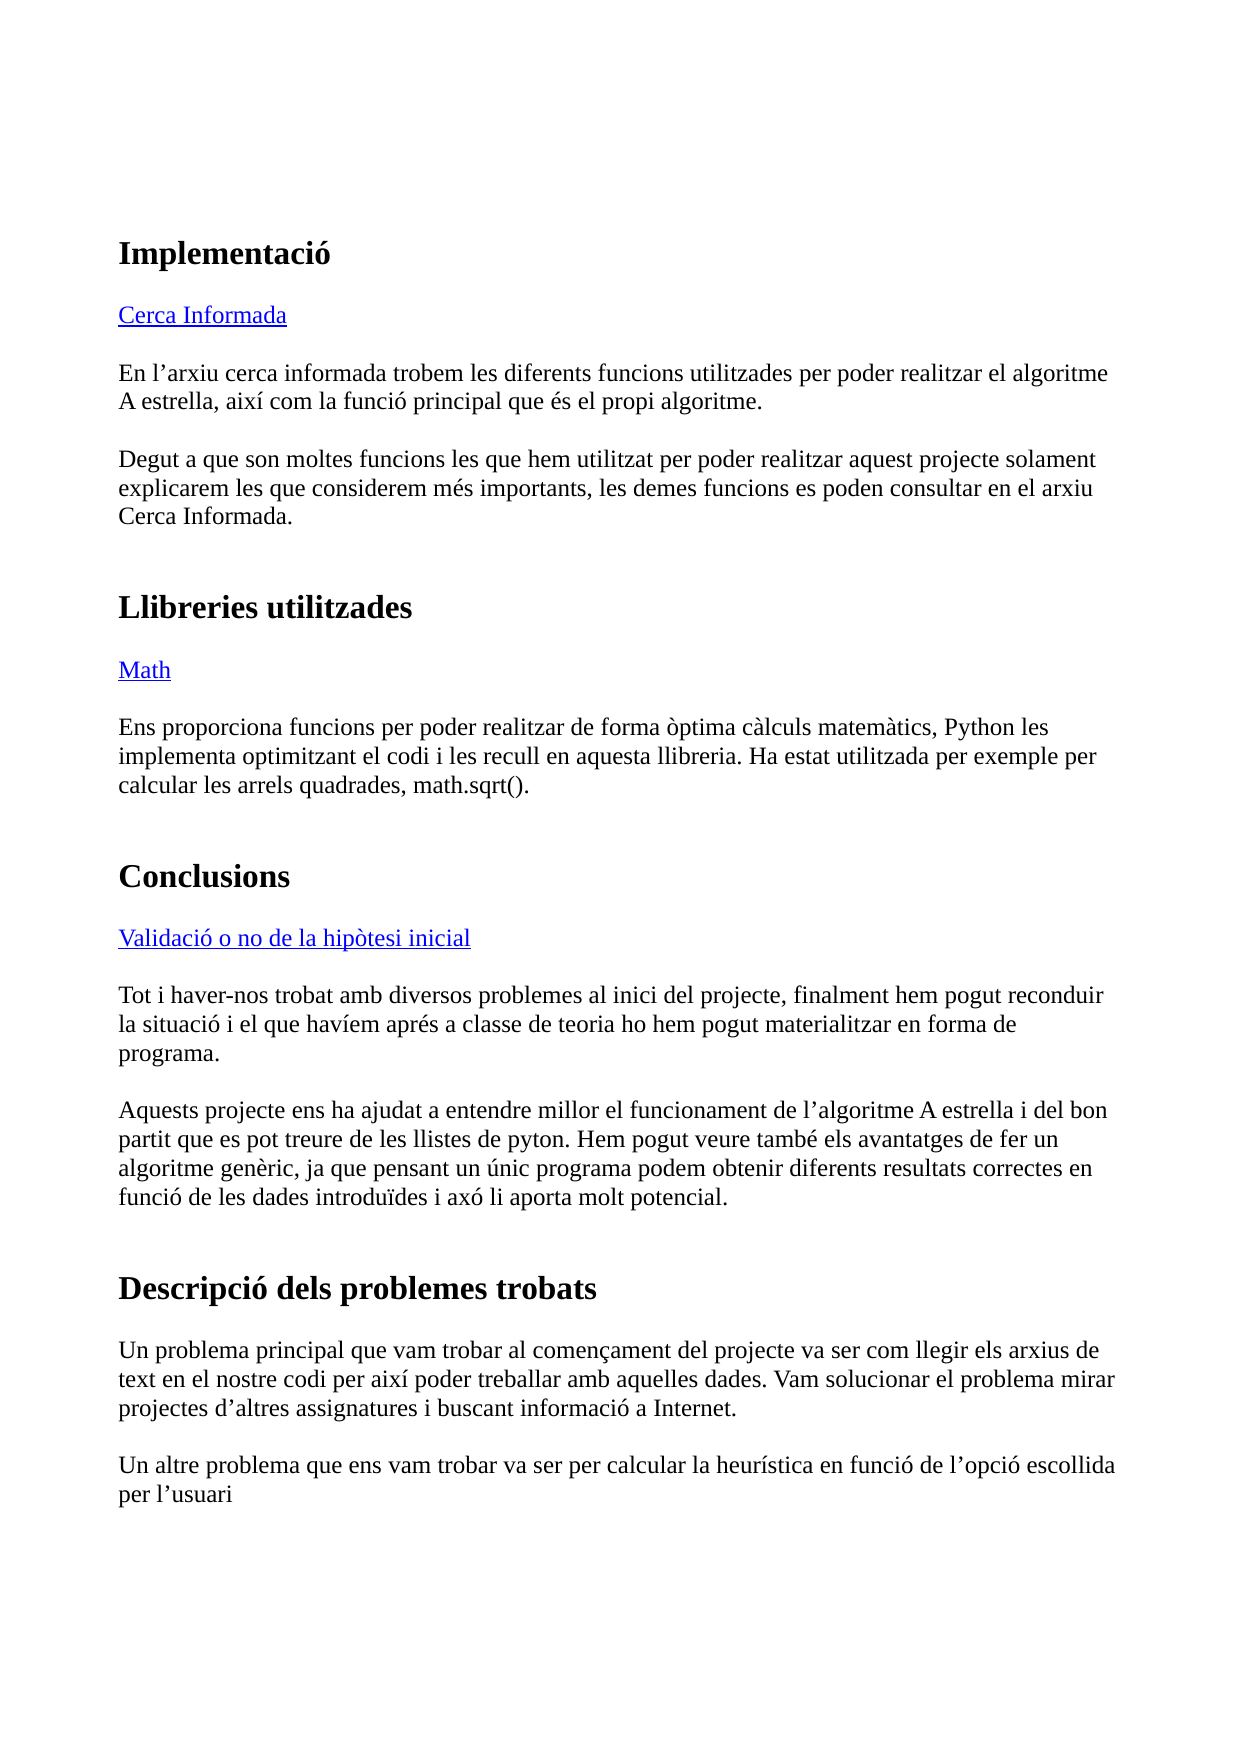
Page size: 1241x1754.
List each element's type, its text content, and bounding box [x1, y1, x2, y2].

text Descripció dels problemes trobats [118, 1268, 1122, 1306]
text Llibreries utilitzades [118, 588, 1122, 626]
text Implementació [118, 233, 1122, 271]
text Tot i haver-nos trobat amb diversos problemes al inici del projecte, finalment hem pogut reconduir la situació i el que havíem aprés a classe de teoria ho hem pogut materialitzar en forma de programa. [118, 981, 1122, 1067]
text Math [118, 655, 1122, 683]
text Aquests projecte ens ha ajudat a entendre millor el funcionament de l’algoritme A estrella i del bon partit que es pot treure de les llistes de pyton. Hem pogut veure també els avantatges de fer un algoritme genèric, ja que pensant un únic programa podem obtenir diferents resultats correctes en funció de les dades introduïdes i axó li aporta molt potencial. [118, 1096, 1122, 1211]
text Validació o no de la hipòtesi inicial [118, 923, 1122, 952]
text En l’arxiu cerca informada trobem les diferents funcions utilitzades per poder realitzar el algoritme A estrella, així com la funció principal que és el propi algoritme. [118, 358, 1122, 415]
text Un altre problema que ens vam trobar va ser per calcular la heurística en funció de l’opció escollida per l’usuari [118, 1450, 1122, 1508]
text Cerca Informada [118, 300, 1122, 329]
text Degut a que son moltes funcions les que hem utilitzat per poder realitzar aquest projecte solament explicarem les que considerem més importants, les demes funcions es poden consultar en el arxiu Cerca Informada. [118, 444, 1122, 530]
text Conclusions [118, 856, 1122, 894]
text Ens proporciona funcions per poder realitzar de forma òptima càlculs matemàtics, Python les implementa optimitzant el codi i les recull en aquesta llibreria. Ha estat utilitzada per exemple per calcular les arrels quadrades, math.sqrt(). [118, 712, 1122, 798]
text Un problema principal que vam trobar al començament del projecte va ser com llegir els arxius de text en el nostre codi per així poder treballar amb aquelles dades. Vam solucionar el problema mirar projectes d’altres assignatures i buscant informació a Internet. [118, 1335, 1122, 1421]
